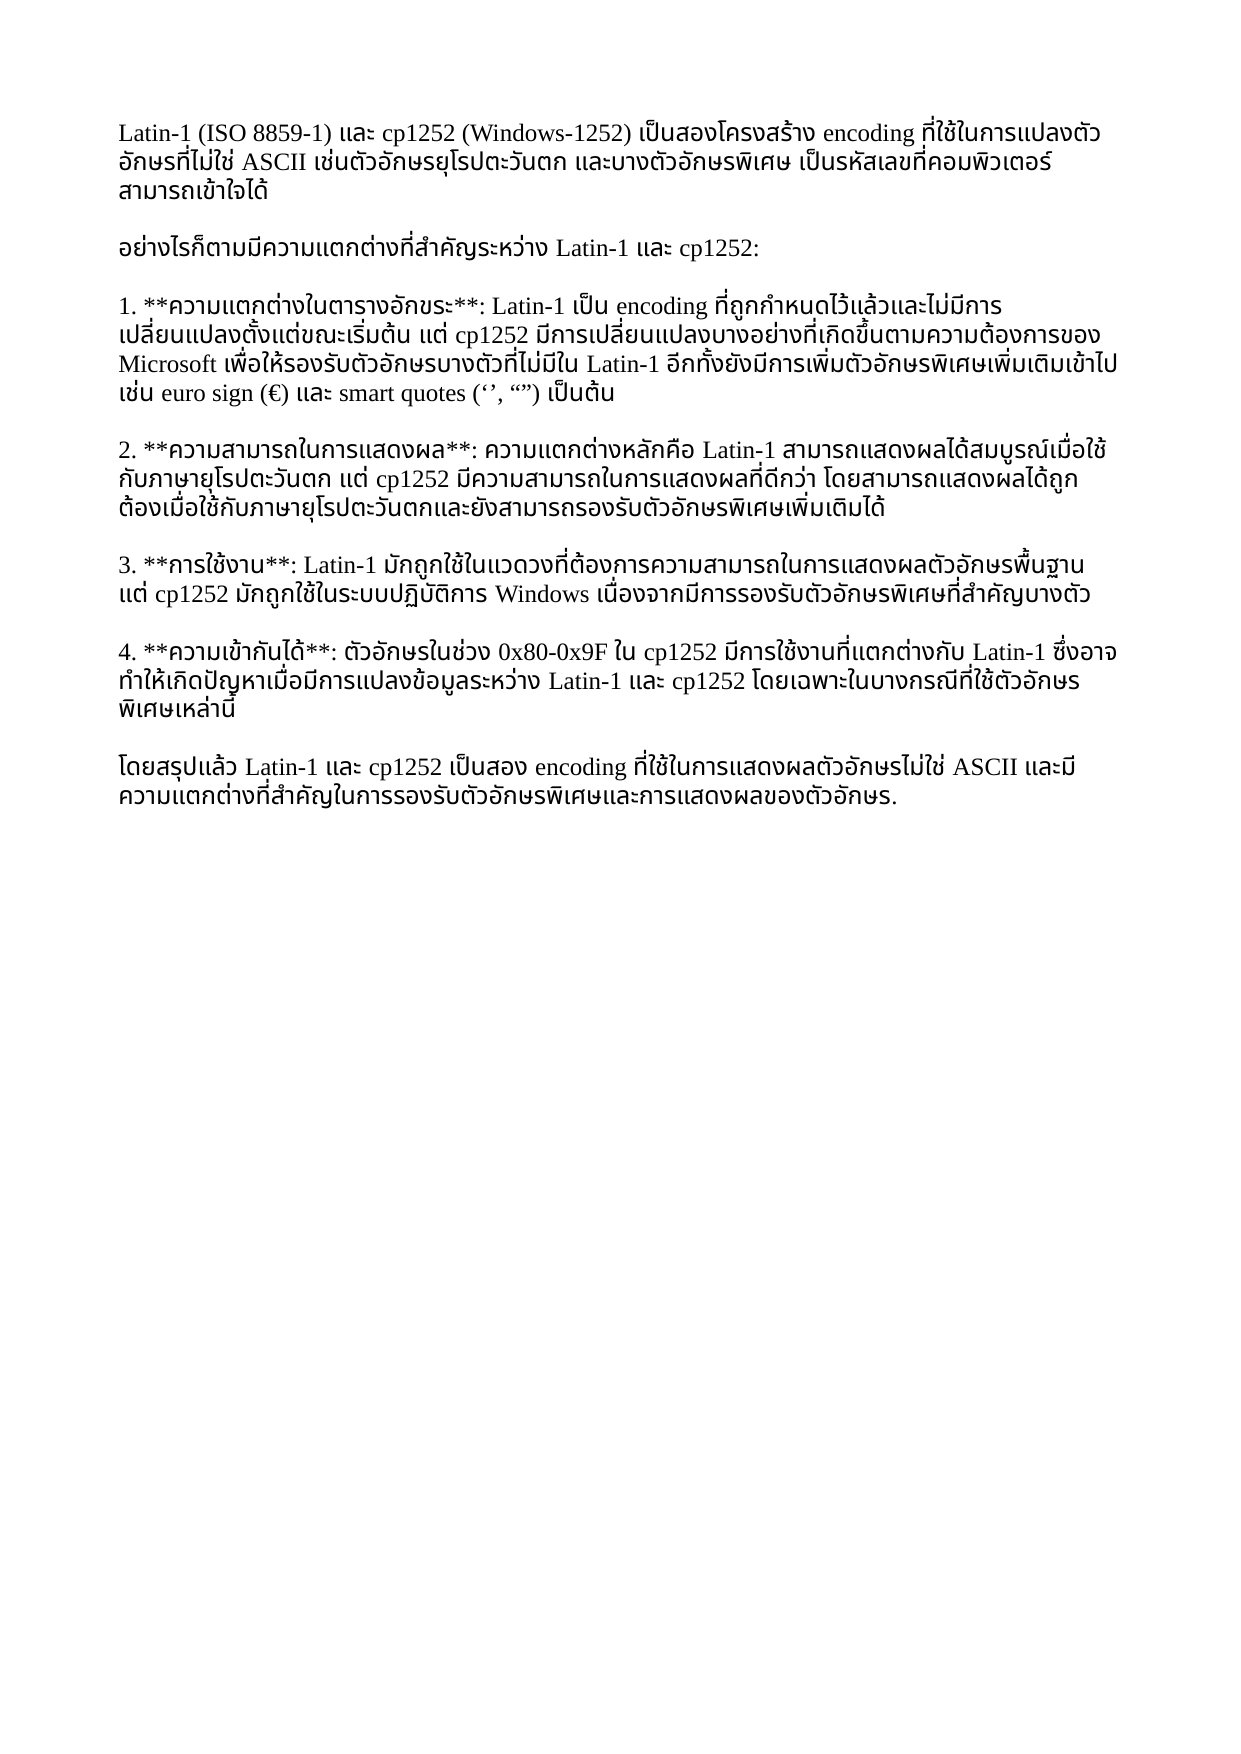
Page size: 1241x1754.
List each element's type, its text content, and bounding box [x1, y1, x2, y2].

text 1. **ความแตกต่างในตารางอักขระ**: Latin-1 เป็น encoding ที่ถูกกำหนดไว้แล้วและไม่มีการเปลี่ยนแปลงตั้งแต่ขณะเริ่มต้น แต่ cp1252 มีการเปลี่ยนแปลงบางอย่างที่เกิดขึ้นตามความต้องการของ Microsoft เพื่อให้รองรับตัวอักษรบางตัวที่ไม่มีใน Latin-1 อีกทั้งยังมีการเพิ่มตัวอักษรพิเศษเพิ่มเติมเข้าไป เช่น euro sign (€) และ smart quotes (‘’, “”) เป็นต้น [118, 291, 1122, 406]
text อย่างไรก็ตามมีความแตกต่างที่สำคัญระหว่าง Latin-1 และ cp1252: [118, 233, 1122, 262]
text 4. **ความเข้ากันได้**: ตัวอักษรในช่วง 0x80-0x9F ใน cp1252 มีการใช้งานที่แตกต่างกับ Latin-1 ซึ่งอาจทำให้เกิดปัญหาเมื่อมีการแปลงข้อมูลระหว่าง Latin-1 และ cp1252 โดยเฉพาะในบางกรณีที่ใช้ตัวอักษรพิเศษเหล่านี้ [118, 637, 1122, 723]
text 3. **การใช้งาน**: Latin-1 มักถูกใช้ในแวดวงที่ต้องการความสามารถในการแสดงผลตัวอักษรพื้นฐาน แต่ cp1252 มักถูกใช้ในระบบปฏิบัติการ Windows เนื่องจากมีการรองรับตัวอักษรพิเศษที่สำคัญบางตัว [118, 550, 1122, 608]
text Latin-1 (ISO 8859-1) และ cp1252 (Windows-1252) เป็นสองโครงสร้าง encoding ที่ใช้ในการแปลงตัวอักษรที่ไม่ใช่ ASCII เช่นตัวอักษรยุโรปตะวันตก และบางตัวอักษรพิเศษ เป็นรหัสเลขที่คอมพิวเตอร์สามารถเข้าใจได้ [118, 118, 1122, 204]
text 2. **ความสามารถในการแสดงผล**: ความแตกต่างหลักคือ Latin-1 สามารถแสดงผลได้สมบูรณ์เมื่อใช้กับภาษายุโรปตะวันตก แต่ cp1252 มีความสามารถในการแสดงผลที่ดีกว่า โดยสามารถแสดงผลได้ถูกต้องเมื่อใช้กับภาษายุโรปตะวันตกและยังสามารถรองรับตัวอักษรพิเศษเพิ่มเติมได้ [118, 435, 1122, 522]
text โดยสรุปแล้ว Latin-1 และ cp1252 เป็นสอง encoding ที่ใช้ในการแสดงผลตัวอักษรไม่ใช่ ASCII และมีความแตกต่างที่สำคัญในการรองรับตัวอักษรพิเศษและการแสดงผลของตัวอักษร. [118, 752, 1122, 810]
